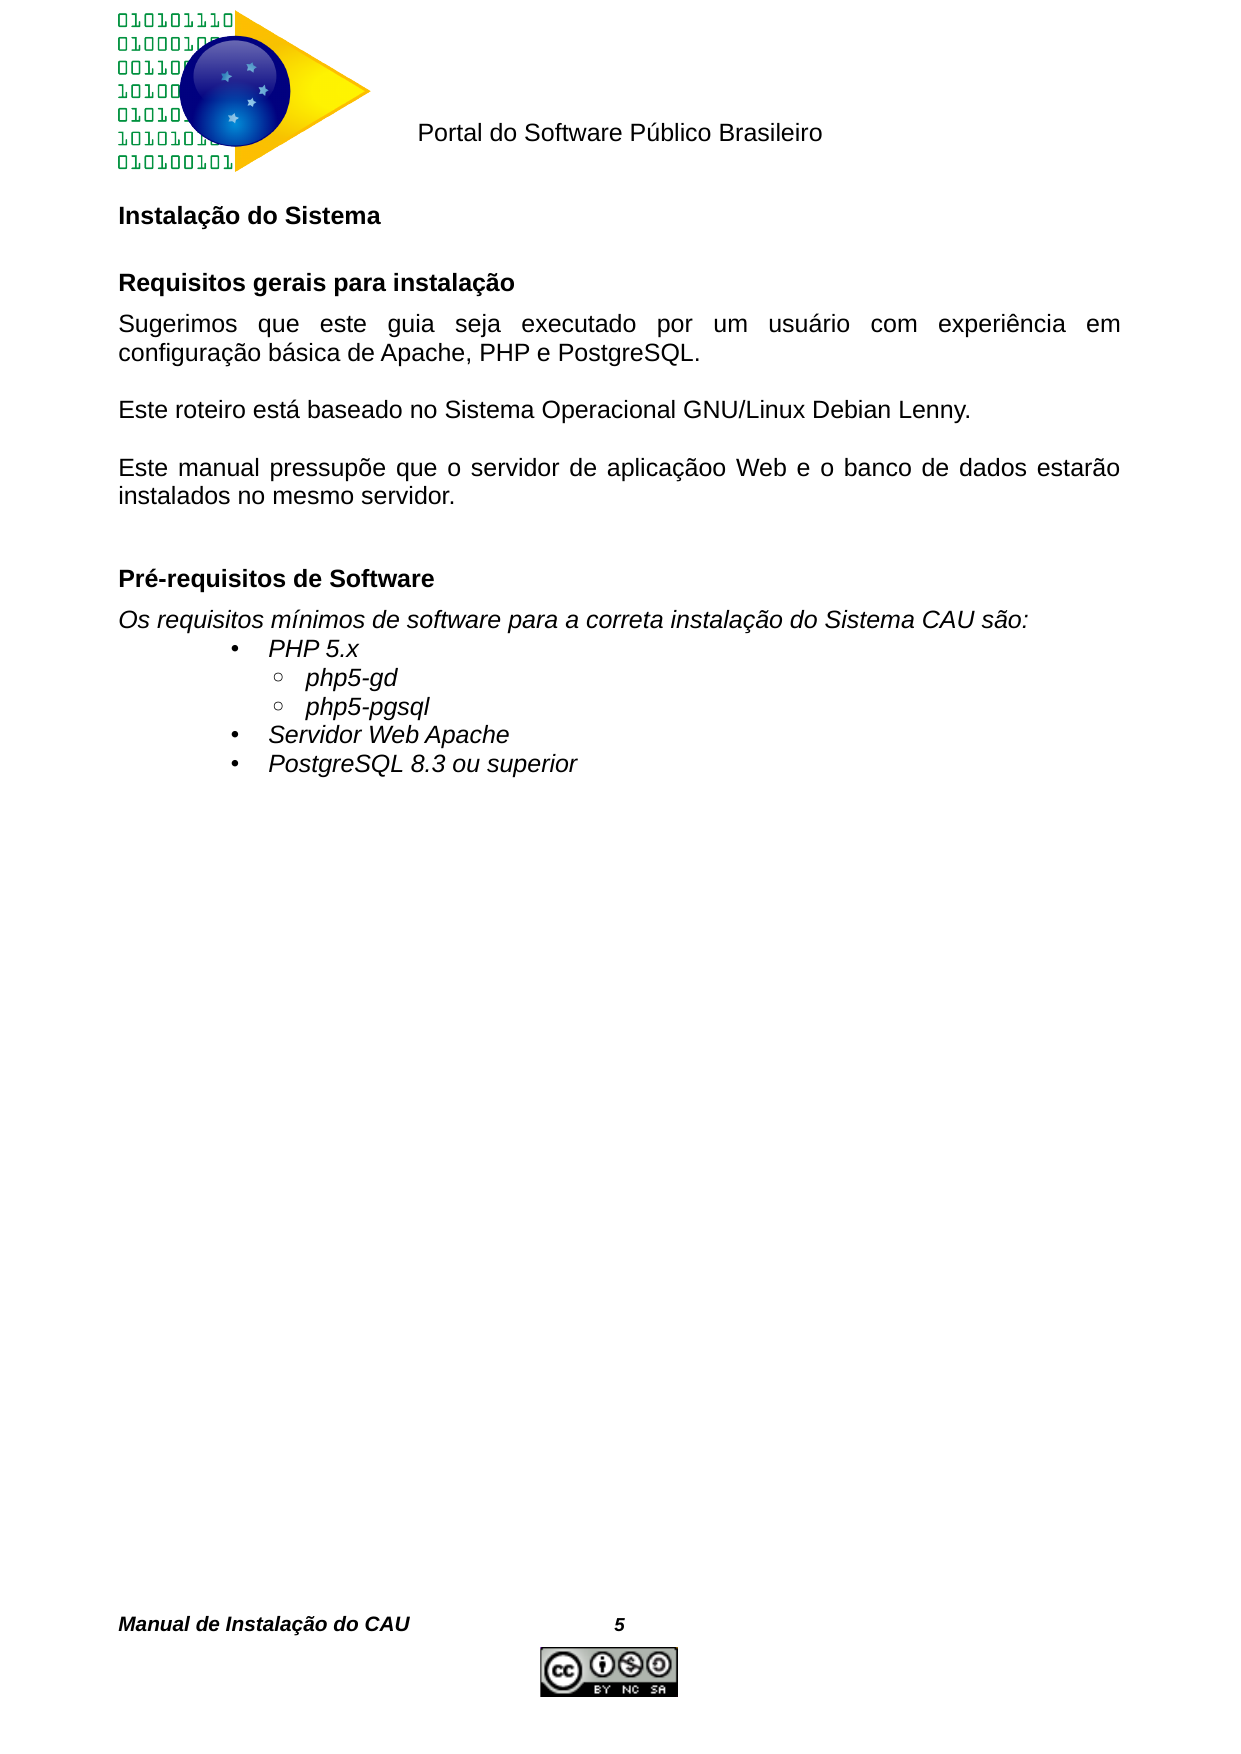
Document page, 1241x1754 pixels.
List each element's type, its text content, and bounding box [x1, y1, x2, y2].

list Servidor Web Apache [231, 720, 1122, 749]
text Sugerimos que este guia seja executado por um usuário com experiência em configuração básica de Apache, PHP e PostgreSQL. [118, 309, 1122, 366]
subtitle Instalação do Sistema [118, 201, 1122, 230]
list php5-pgsql [268, 692, 1122, 720]
subtitle Pré-requisitos de Software [118, 564, 1122, 593]
text Este manual pressupõe que o servidor de aplicaçãoo Web e o banco de dados estarão instalados no mesmo servidor. [118, 453, 1122, 510]
picture [540, 1647, 678, 1697]
text Este roteiro está baseado no Sistema Operacional GNU/Linux Debian Lenny. [118, 395, 1122, 424]
picture [118, 10, 371, 172]
list PostgreSQL 8.3 ou superior [231, 749, 1122, 778]
list PHP 5.x [231, 634, 1122, 663]
text Os requisitos mínimos de software para a correta instalação do Sistema CAU são: [118, 605, 1122, 634]
subtitle Requisitos gerais para instalação [118, 268, 1122, 296]
list php5-gd [268, 663, 1122, 692]
